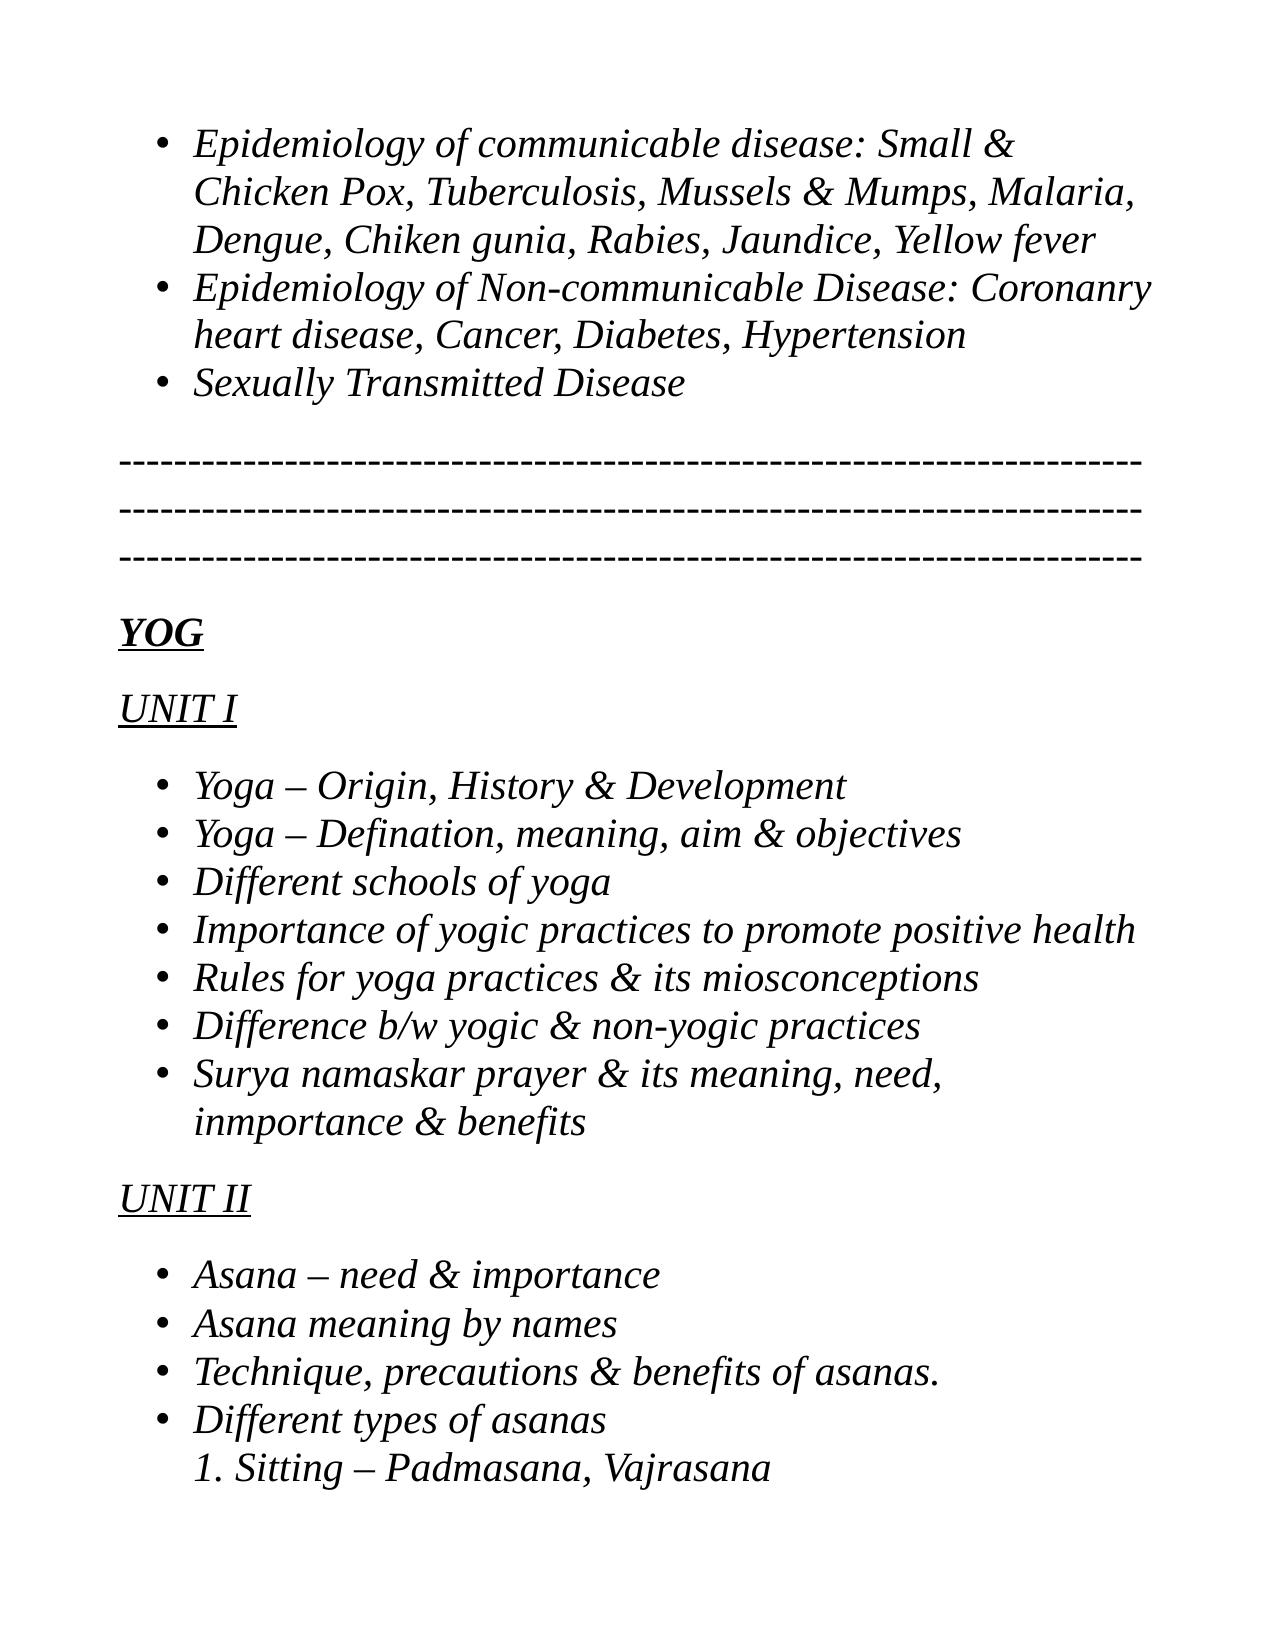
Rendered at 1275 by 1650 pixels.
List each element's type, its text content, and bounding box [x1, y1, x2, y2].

text UNIT I [118, 684, 1157, 732]
list Epidemiology of Non-communicable Disease: Coronanry heart disease, Cancer, Diabetes, Hypertension [156, 262, 1157, 358]
list Technique, precautions & benefits of asanas. [156, 1346, 1157, 1394]
text UNIT II [118, 1173, 1157, 1221]
list Importance of yogic practices to promote positive health [156, 904, 1157, 953]
list 1. Sitting – Padmasana, Vajrasana [156, 1442, 1157, 1490]
list Rules for yoga practices & its miosconceptions [156, 953, 1157, 1001]
list Different types of asanas [156, 1394, 1157, 1442]
list Sexually Transmitted Disease [156, 358, 1157, 406]
list Epidemiology of communicable disease: Small & Chicken Pox, Tuberculosis, Mussels & Mumps, Malaria, Dengue, Chiken gunia, Rabies, Jaundice, Yellow fever [156, 118, 1157, 262]
list Different schools of yoga [156, 857, 1157, 904]
list Difference b/w yogic & non-yogic practices [156, 1001, 1157, 1049]
list Surya namaskar prayer & its meaning, need, inmportance & benefits [156, 1049, 1157, 1144]
list Yoga – Defination, meaning, aim & objectives [156, 808, 1157, 857]
list Yoga – Origin, History & Development [156, 761, 1157, 808]
list Asana meaning by names [156, 1298, 1157, 1346]
list Asana – need & importance [156, 1250, 1157, 1298]
text ------------------------------------------------------------------------------------------------------------------------------------------------------------------------------------------------------------------------------ [118, 435, 1157, 578]
text YOG [118, 607, 1157, 655]
